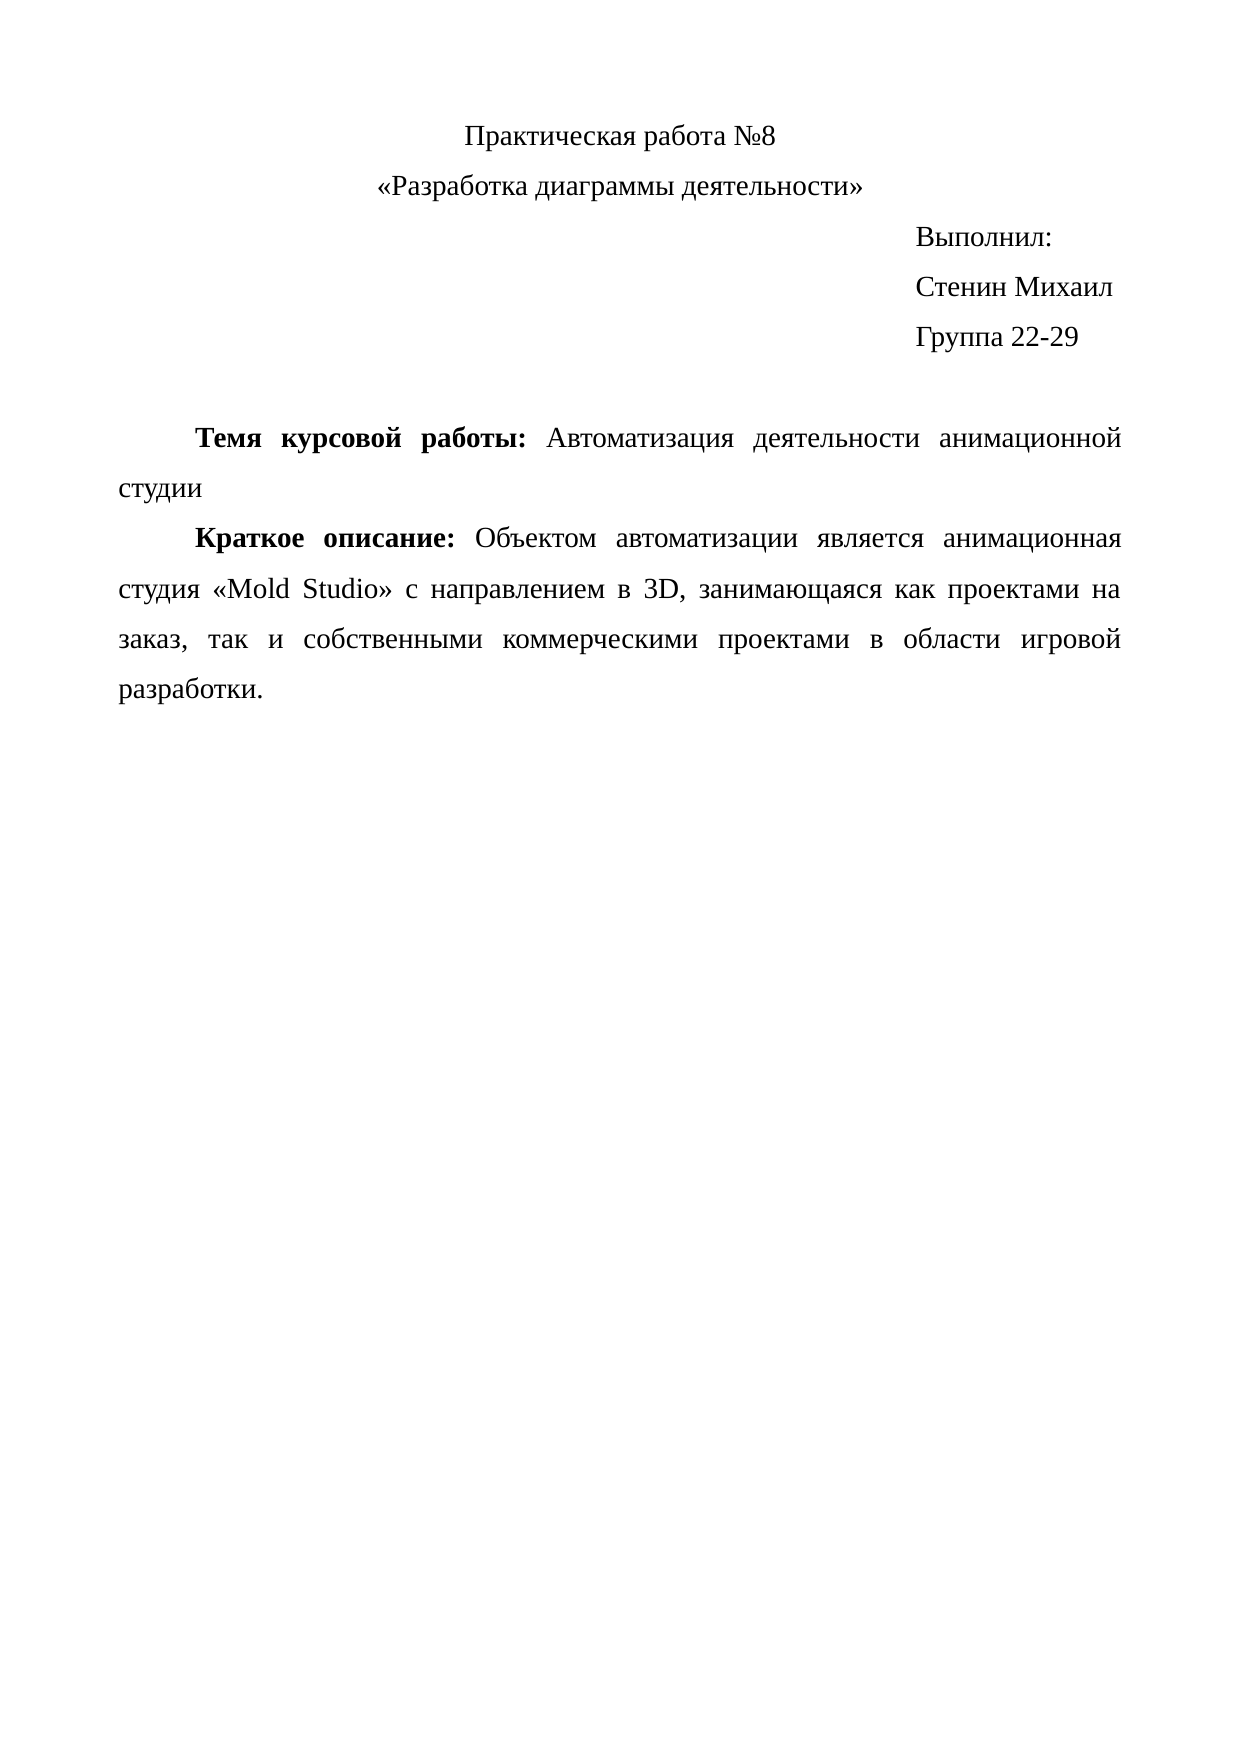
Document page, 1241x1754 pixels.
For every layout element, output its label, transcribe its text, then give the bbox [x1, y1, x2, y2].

text Практическая работа №8 [118, 118, 1122, 152]
text Группа 22-29 [915, 319, 1122, 353]
text Краткое описание: Объектом автоматизации является анимационная студия «Mold Studio» с направлением в 3D, занимающаяся как проектами на заказ, так и собственными коммерческими проектами в области игровой разработки. [118, 521, 1122, 705]
text Темя курсовой работы: Автоматизация деятельности анимационной студии [118, 420, 1122, 504]
text Стенин Михаил [915, 269, 1122, 303]
text «Разработка диаграммы деятельности» [118, 168, 1122, 202]
text Выполнил: [915, 219, 1122, 252]
